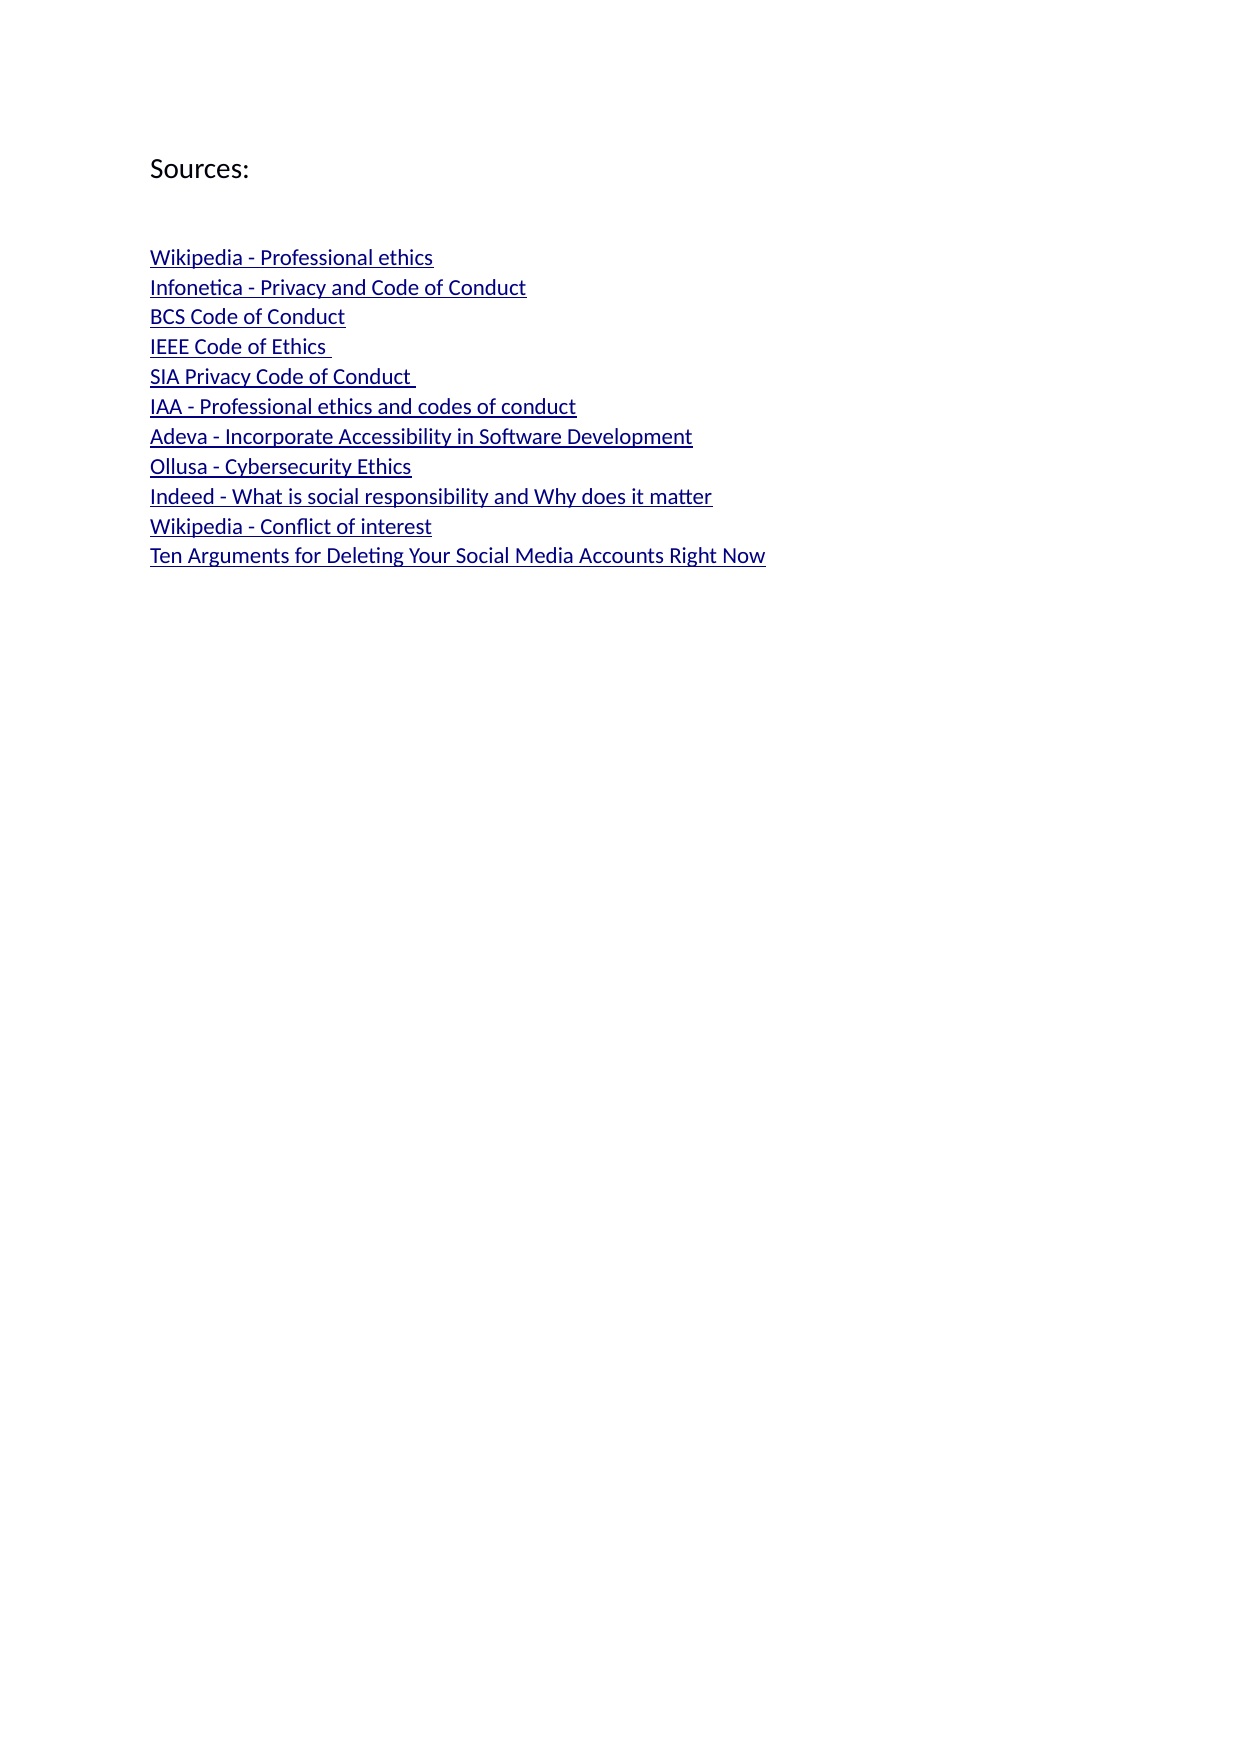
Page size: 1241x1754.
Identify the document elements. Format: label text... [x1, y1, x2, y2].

text Wikipedia - Professional ethics Infonetica - Privacy and Code of Conduct BCS Code of Conduct IEEE Code of Ethics SIA Privacy Code of Conduct IAA - Professional ethics and codes of conduct Adeva - Incorporate Accessibility in Software Development Ollusa - Cybersecurity Ethics Indeed - What is social responsibility and Why does it matter Wikipedia - Conflict of interest Ten Arguments for Deleting Your Social Media Accounts Right Now [150, 243, 1090, 570]
text Sources: [150, 150, 1090, 224]
